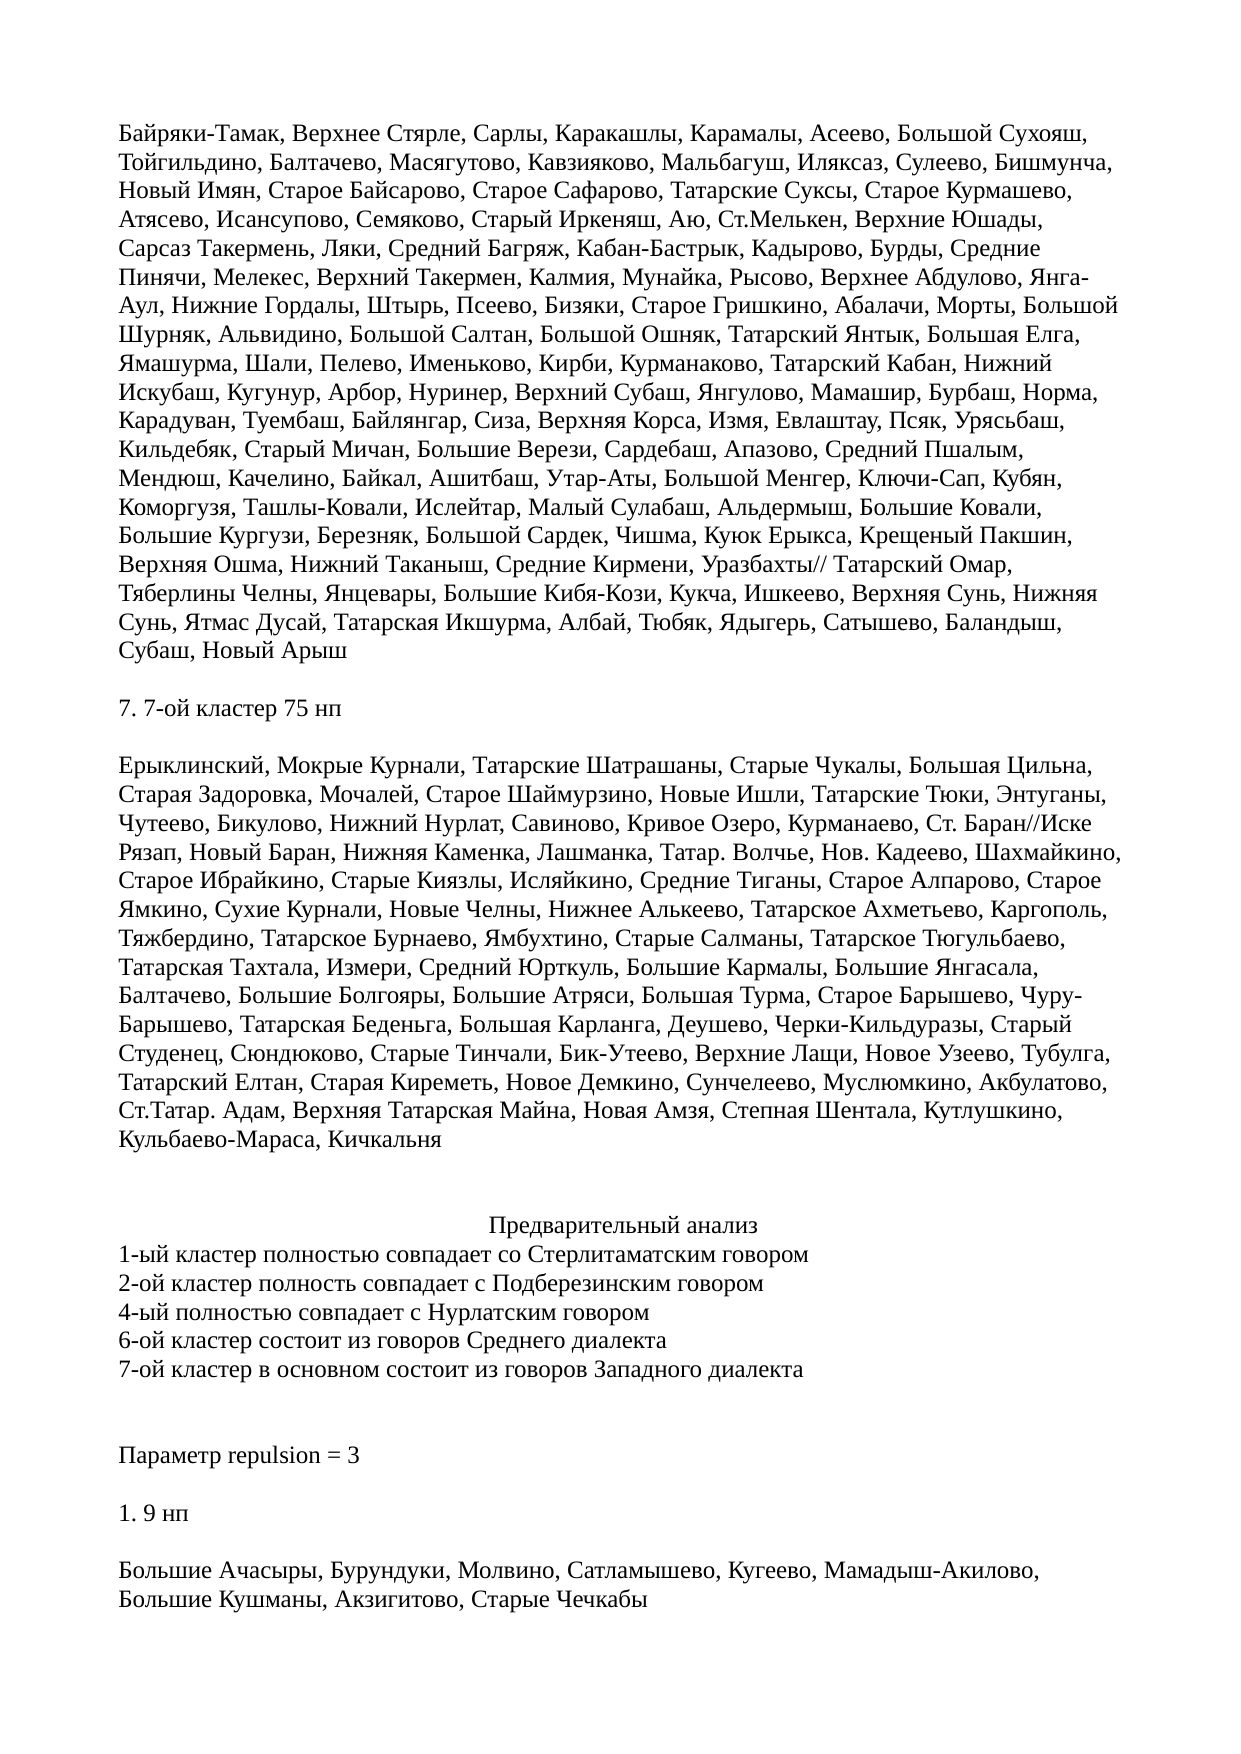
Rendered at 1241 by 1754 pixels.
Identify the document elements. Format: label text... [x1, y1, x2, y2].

text Предварительный анализ [118, 1211, 1122, 1239]
text Ерыклинский, Мокрые Курнали, Татарские Шатрашаны, Старые Чукалы, Большая Цильна, Старая Задоровка, Мочалей, Старое Шаймурзино, Новые Ишли, Татарские Тюки, Энтуганы, Чутеево, Бикулово, Нижний Нурлат, Савиново, Кривое Озеро, Курманаево, Ст. Баран//Иске Рязап, Новый Баран, Нижняя Каменка, Лашманка, Татар. Волчье, Нов. Кадеево, Шахмайкино, Старое Ибрайкино, Старые Киязлы, Исляйкино, Средние Тиганы, Старое Алпарово, Старое Ямкино, Сухие Курнали, Новые Челны, Нижнее Алькеево, Татарское Ахметьево, Каргополь, Тяжбердино, Татарское Бурнаево, Ямбухтино, Старые Салманы, Татарское Тюгульбаево, Татарская Тахтала, Измери, Средний Юрткуль, Большие Кармалы, Большие Янгасала, Балтачево, Большие Болгояры, Большие Атряси, Большая Турма, Старое Барышево, Чуру-Барышево, Татарская Беденьга, Большая Карланга, Деушево, Черки-Кильдуразы, Старый Студенец, Сюндюково, Старые Тинчали, Бик-Утеево, Верхние Лащи, Новое Узеево, Тубулга, Татарский Елтан, Старая Киреметь, Новое Демкино, Сунчелеево, Муслюмкино, Акбулатово, Ст.Татар. Адам, Верхняя Татарская Майна, Новая Амзя, Степная Шентала, Кутлушкино, Кульбаево-Мараса, Кичкальня [118, 751, 1122, 1153]
text Большие Ачасыры, Бурундуки, Молвино, Сатламышево, Кугеево, Мамадыш-Акилово, Большие Кушманы, Акзигитово, Старые Чечкабы [118, 1556, 1122, 1613]
text 4-ый полностью совпадает с Нурлатским говором [118, 1297, 1122, 1326]
text 6-ой кластер состоит из говоров Среднего диалекта [118, 1326, 1122, 1354]
text 1. 9 нп [118, 1498, 1122, 1527]
text Байряки-Тамак, Верхнее Стярле, Сарлы, Каракашлы, Карамалы, Асеево, Большой Сухояш, Тойгильдино, Балтачево, Масягутово, Кавзияково, Мальбагуш, Иляксаз, Сулеево, Бишмунча, Новый Имян, Старое Байсарово, Старое Сафарово, Татарские Суксы, Старое Курмашево, Атясево, Исансупово, Семяково, Старый Иркеняш, Аю, Ст.Мелькен, Верхние Юшады, Сарсаз Такермень, Ляки, Средний Багряж, Кабан-Бастрык, Кадырово, Бурды, Средние Пинячи, Мелекес, Верхний Такермен, Калмия, Мунайка, Рысово, Верхнее Абдулово, Янга-Аул, Нижние Гордалы, Штырь, Псеево, Бизяки, Старое Гришкино, Абалачи, Морты, Большой Шурняк, Альвидино, Большой Салтан, Большой Ошняк, Татарский Янтык, Большая Елга, Ямашурма, Шали, Пелево, Именьково, Кирби, Курманаково, Татарский Кабан, Нижний Искубаш, Кугунур, Арбор, Нуринер, Верхний Субаш, Янгулово, Мамашир, Бурбаш, Норма, Карадуван, Туембаш, Байлянгар, Сиза, Верхняя Корса, Измя, Евлаштау, Псяк, Урясьбаш, Кильдебяк, Старый Мичан, Большие Верези, Сардебаш, Апазово, Средний Пшалым, Мендюш, Качелино, Байкал, Ашитбаш, Утар-Аты, Большой Менгер, Ключи-Сап, Кубян, Коморгузя, Ташлы-Ковали, Ислейтар, Малый Сулабаш, Альдермыш, Большие Ковали, Большие Кургузи, Березняк, Большой Сардек, Чишма, Куюк Ерыкса, Крещеный Пакшин, Верхняя Ошма, Нижний Таканыш, Средние Кирмени, Уразбахты// Татарский Омар, Тяберлины Челны, Янцевары, Большие Кибя-Кози, Кукча, Ишкеево, Верхняя Сунь, Нижняя Сунь, Ятмас Дусай, Татарская Икшурма, Албай, Тюбяк, Ядыгерь, Сатышево, Баландыш, Субаш, Новый Арыш [118, 118, 1122, 664]
text 2-ой кластер полность совпадает с Подберезинским говором [118, 1268, 1122, 1297]
text 7. 7-ой кластер 75 нп [118, 693, 1122, 722]
text 1-ый кластер полностью совпадает со Стерлитаматским говором [118, 1239, 1122, 1268]
text 7-ой кластер в основном состоит из говоров Западного диалекта [118, 1354, 1122, 1383]
text Параметр repulsion = 3 [118, 1441, 1122, 1469]
